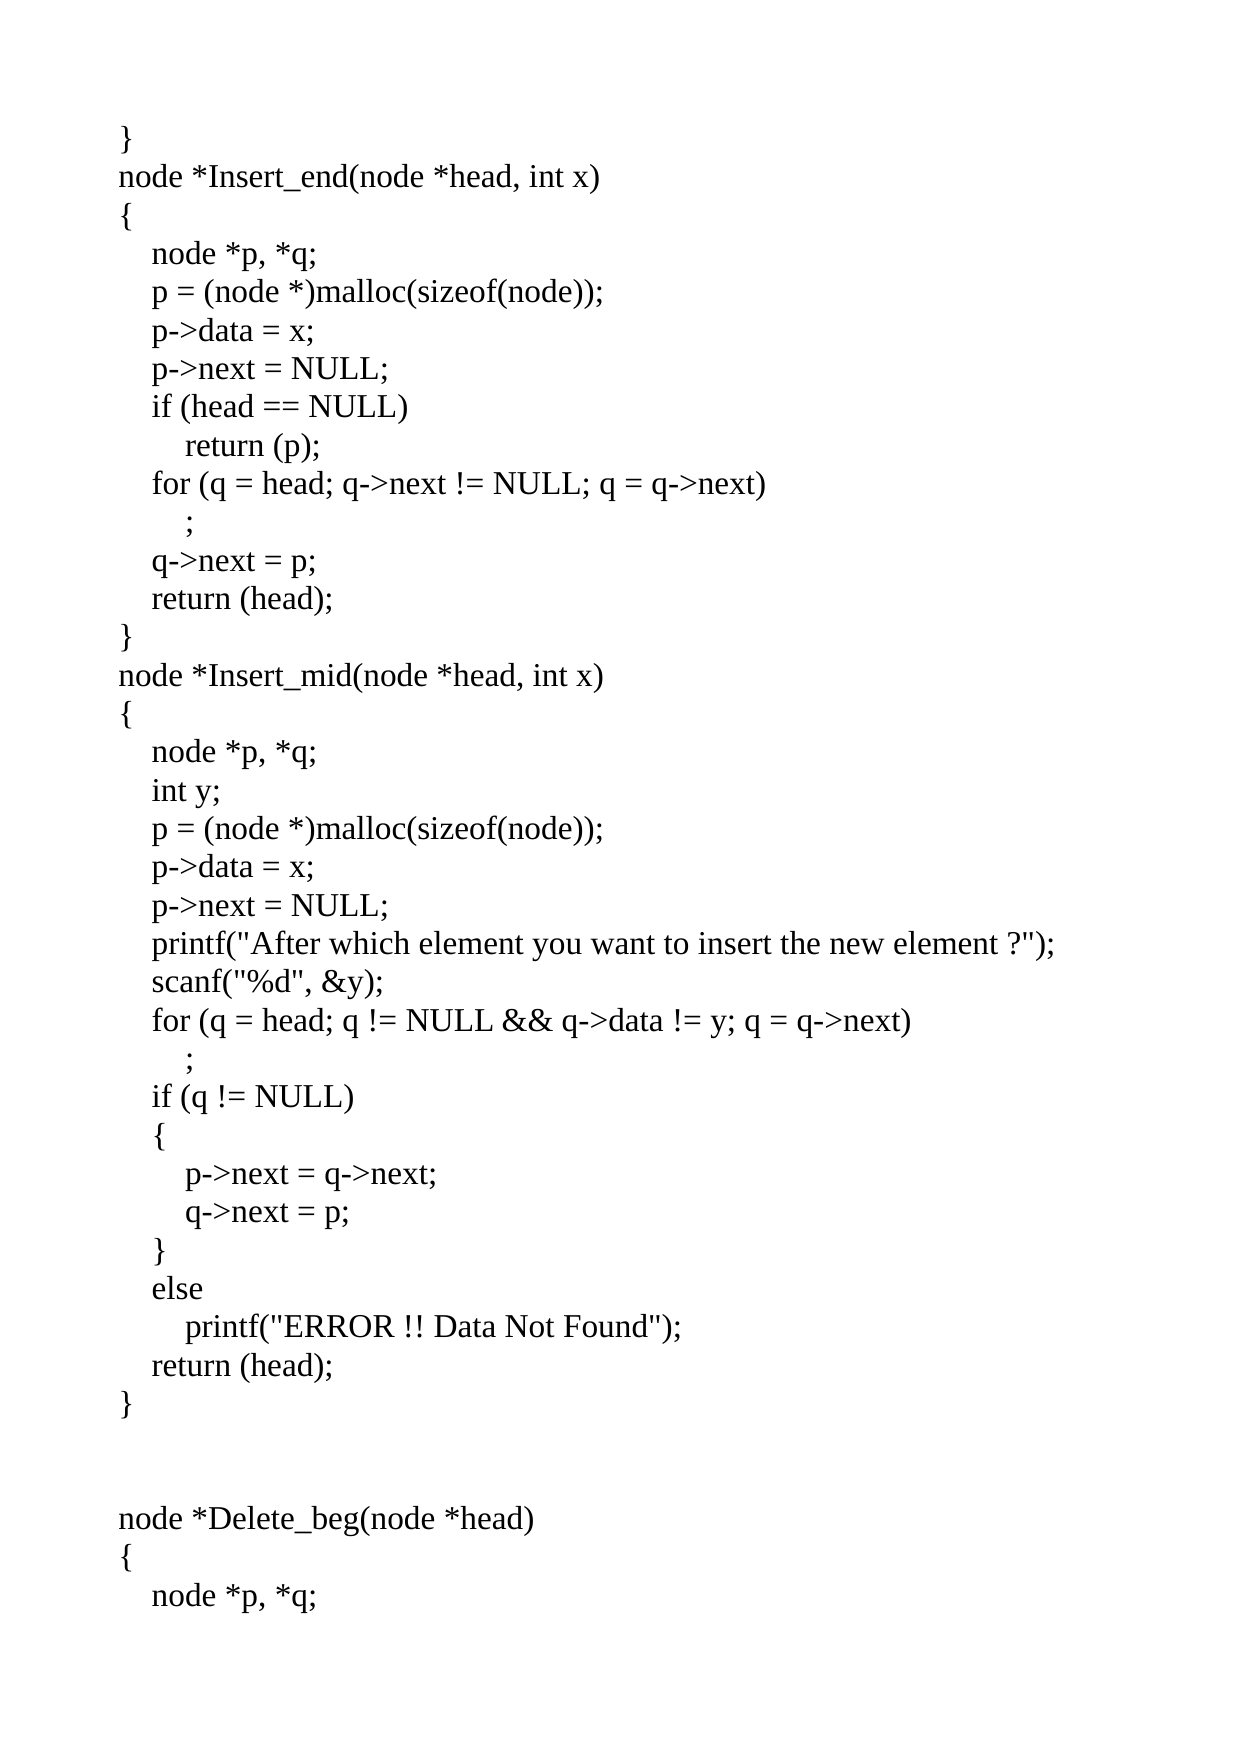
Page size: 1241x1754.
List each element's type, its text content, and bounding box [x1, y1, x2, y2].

text node *p, *q; [118, 731, 1122, 770]
text node *Delete_beg(node *head) [118, 1498, 1122, 1536]
text node *p, *q; [118, 233, 1122, 271]
text ; [118, 501, 1122, 540]
text } [118, 1230, 1122, 1268]
text p->next = NULL; [118, 348, 1122, 386]
text node *Insert_mid(node *head, int x) [118, 655, 1122, 693]
text q->next = p; [118, 540, 1122, 578]
text printf("After which element you want to insert the new element ?"); [118, 923, 1122, 961]
text node *Insert_end(node *head, int x) [118, 156, 1122, 195]
text { [118, 1115, 1122, 1153]
text return (p); [118, 425, 1122, 463]
text if (head == NULL) [118, 386, 1122, 425]
text else [118, 1268, 1122, 1306]
text } [118, 616, 1122, 655]
text ; [118, 1038, 1122, 1076]
text p->data = x; [118, 310, 1122, 348]
text p->data = x; [118, 846, 1122, 885]
text node *p, *q; [118, 1575, 1122, 1613]
text int y; [118, 770, 1122, 808]
text return (head); [118, 578, 1122, 616]
text p->next = NULL; [118, 885, 1122, 923]
text p->next = q->next; [118, 1153, 1122, 1191]
text printf("ERROR !! Data Not Found"); [118, 1306, 1122, 1345]
text p = (node *)malloc(sizeof(node)); [118, 271, 1122, 310]
text p = (node *)malloc(sizeof(node)); [118, 808, 1122, 846]
text for (q = head; q->next != NULL; q = q->next) [118, 463, 1122, 501]
text { [118, 195, 1122, 233]
text { [118, 1536, 1122, 1575]
text { [118, 693, 1122, 731]
text for (q = head; q != NULL && q->data != y; q = q->next) [118, 1000, 1122, 1038]
text if (q != NULL) [118, 1076, 1122, 1115]
text } [118, 1383, 1122, 1421]
text q->next = p; [118, 1191, 1122, 1230]
text } [118, 118, 1122, 156]
text scanf("%d", &y); [118, 961, 1122, 1000]
text return (head); [118, 1345, 1122, 1383]
